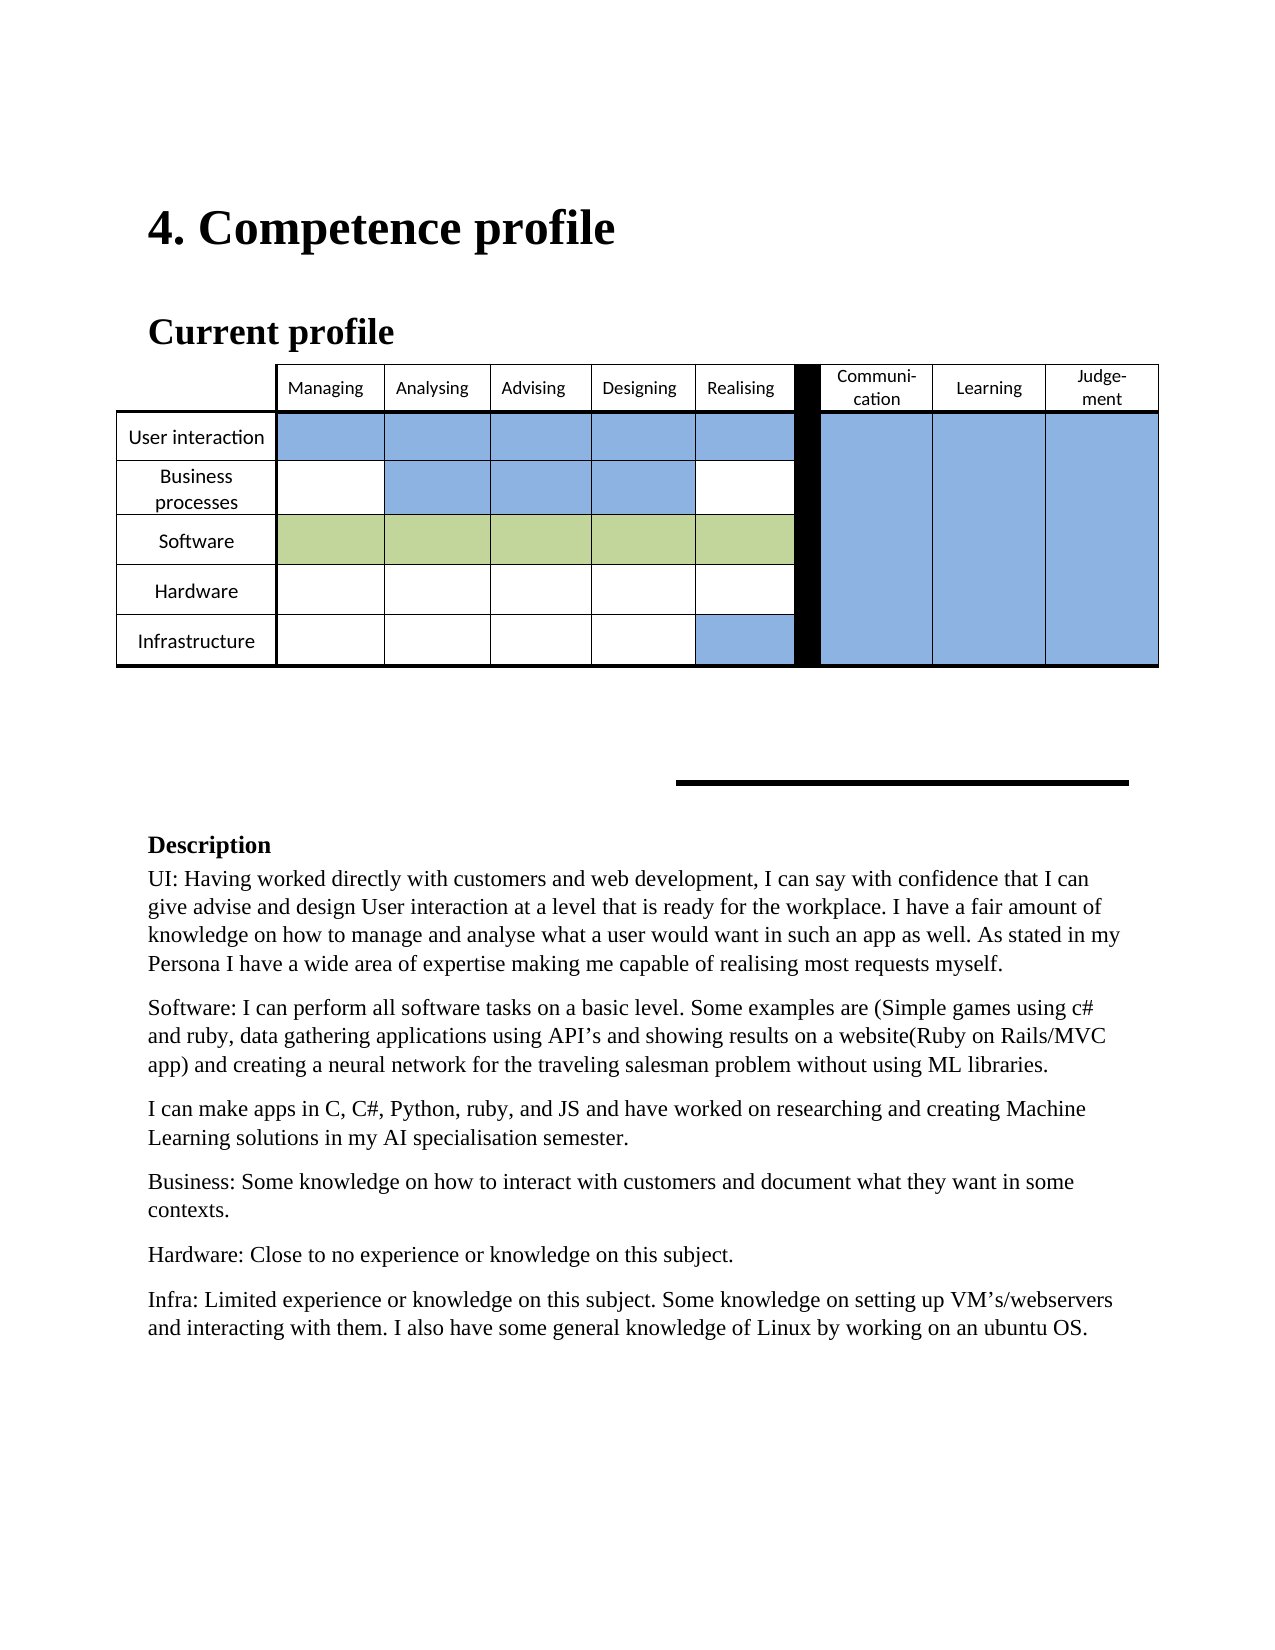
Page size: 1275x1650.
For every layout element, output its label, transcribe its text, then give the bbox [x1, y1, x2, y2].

table_header Analysing [385, 365, 490, 410]
table_cell [491, 515, 591, 564]
table_cell [592, 615, 695, 664]
table_cell [1046, 414, 1158, 664]
text Software: I can perform all software tasks on a basic level. Some examples are (Simple games using c# and ruby, data gathering applications using API’s and showing results on a website(Ruby on Rails/MVC app) and creating a neural network for the traveling salesman problem without using ML libraries. [148, 994, 1127, 1077]
table_cell [278, 414, 384, 460]
table_cell [795, 414, 820, 460]
table_header [795, 365, 820, 410]
table_cell [696, 461, 794, 514]
table_cell [278, 515, 384, 564]
table_cell [385, 565, 490, 614]
table_cell [385, 615, 490, 664]
table_cell Software [117, 515, 275, 564]
table_header Learning [933, 365, 1045, 410]
table_cell [821, 414, 932, 664]
table_header Communi-cation [821, 365, 932, 410]
table_cell [385, 515, 490, 564]
table_cell [491, 565, 591, 614]
text Business: Some knowledge on how to interact with customers and document what they want in some contexts. [148, 1168, 1127, 1223]
table_cell [592, 414, 695, 460]
table_cell User interaction [117, 413, 275, 460]
table_cell [696, 515, 794, 564]
table_cell [491, 461, 591, 514]
table_cell [278, 615, 384, 664]
table_cell [278, 461, 384, 514]
table_cell [696, 615, 794, 664]
table_header Managing [278, 365, 384, 410]
table_cell [795, 515, 820, 564]
subtitle Description [148, 830, 1127, 859]
table_header Advising [491, 365, 591, 410]
table_header Designing [592, 365, 695, 410]
text I can make apps in C, C#, Python, ruby, and JS and have worked on researching and creating Machine Learning solutions in my AI specialisation semester. [148, 1096, 1127, 1150]
table_cell [795, 615, 820, 664]
table_cell [592, 565, 695, 614]
text Infra: Limited experience or knowledge on this subject. Some knowledge on setting up VM’s/webservers and interacting with them. I also have some general knowledge of Linux by working on an ubuntu OS. [148, 1286, 1127, 1341]
table_cell Business processes [117, 461, 275, 514]
table_cell [278, 565, 384, 614]
table_cell [696, 565, 794, 614]
table_cell [491, 615, 591, 664]
table_cell [795, 565, 820, 614]
table_cell [491, 414, 591, 460]
text UI: Having worked directly with customers and web development, I can say with confidence that I can give advise and design User interaction at a level that is ready for the workplace. I have a fair amount of knowledge on how to manage and analyse what a user would want in such an app as well. As stated in my Persona I have a wide area of expertise making me capable of realising most requests myself. [148, 865, 1127, 976]
table_cell Infrastructure [117, 615, 275, 664]
subtitle Current profile [148, 309, 1127, 352]
table_header Realising [696, 365, 794, 410]
table_cell [385, 414, 490, 460]
subtitle 4. Competence profile [148, 198, 1127, 255]
table_cell [592, 461, 695, 514]
table_header [116, 364, 275, 410]
table_cell [795, 461, 820, 514]
table_cell [592, 515, 695, 564]
table_cell Hardware [117, 565, 275, 614]
table_header Judge- ment [1046, 365, 1158, 410]
table_cell [696, 414, 794, 460]
text Hardware: Close to no experience or knowledge on this subject. [148, 1241, 1127, 1268]
table_cell [385, 461, 490, 514]
table_cell [933, 414, 1045, 664]
